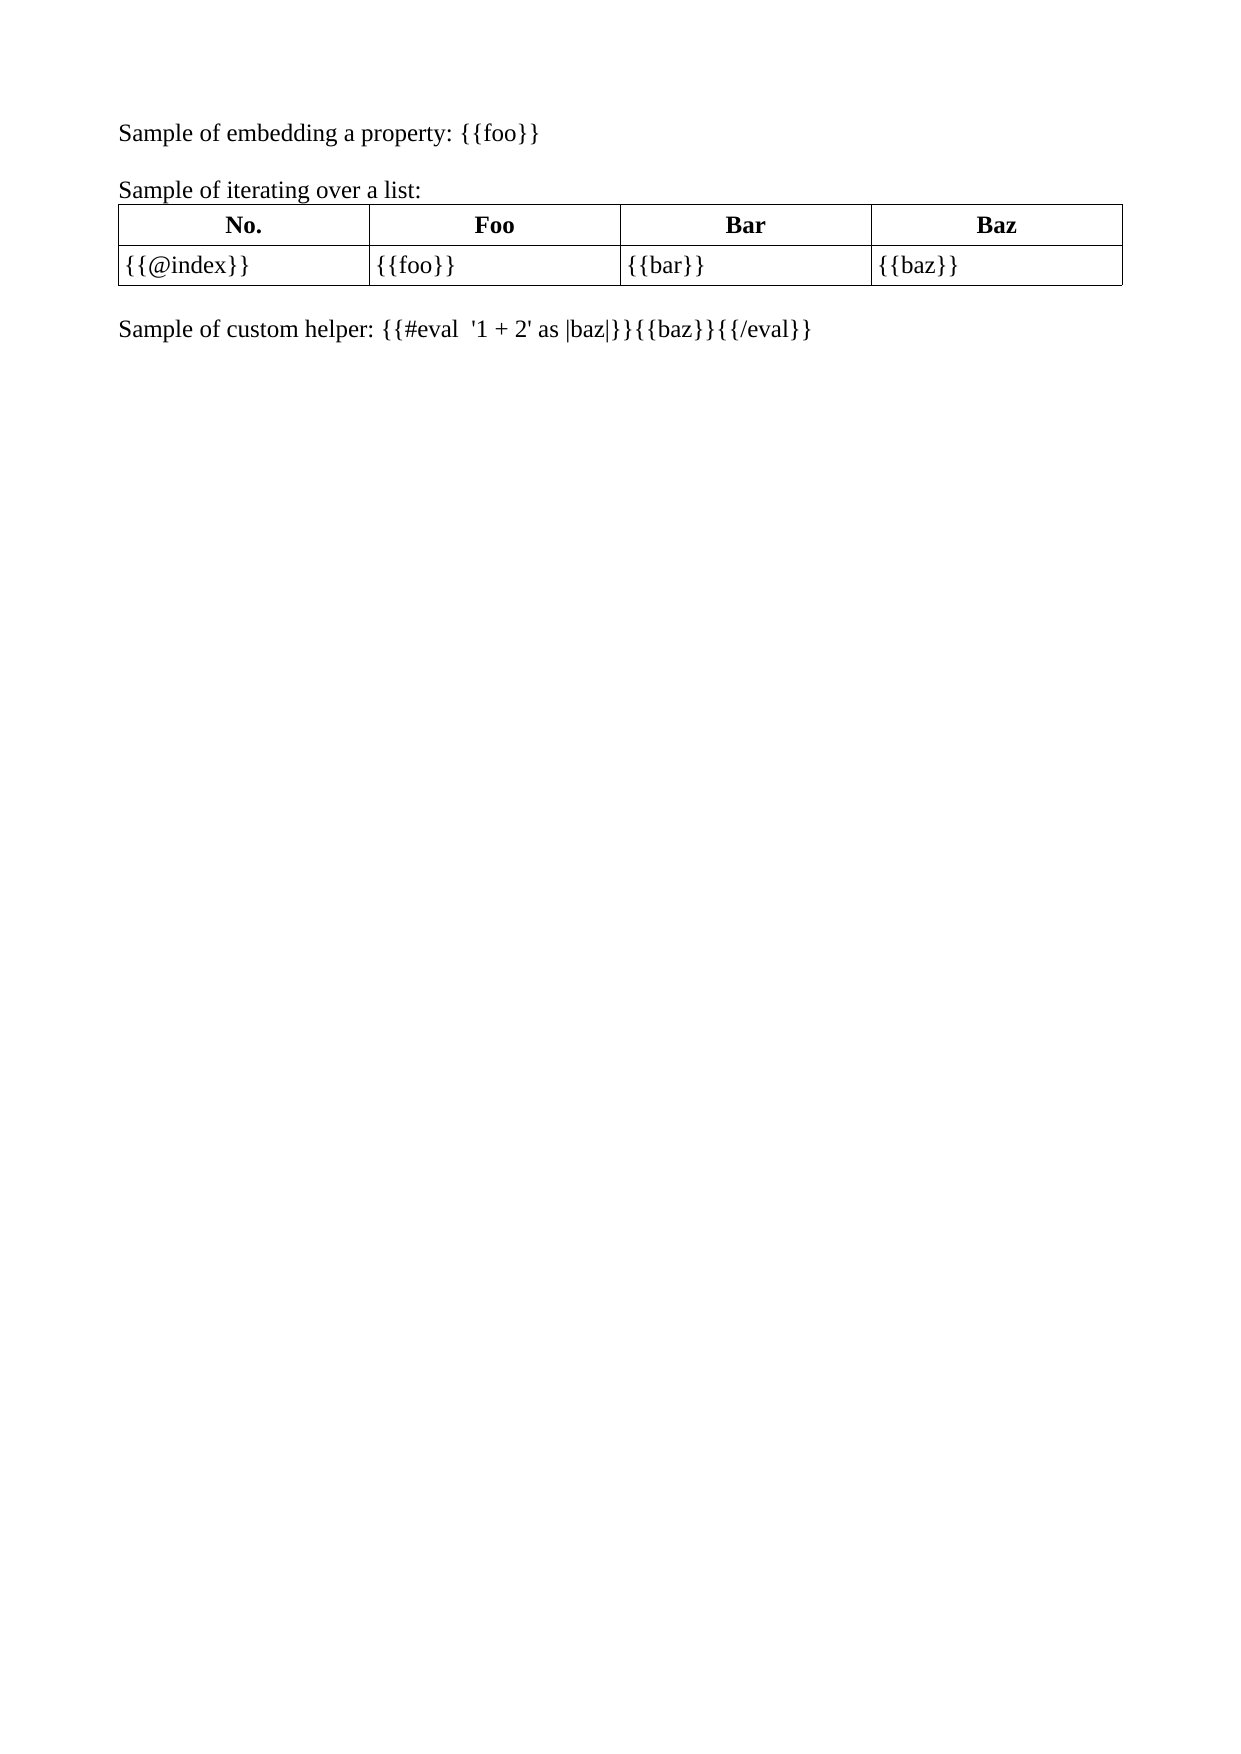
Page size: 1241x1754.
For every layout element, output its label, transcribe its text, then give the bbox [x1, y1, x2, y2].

table_cell {{bar}} [621, 246, 871, 285]
table_cell {{foo}} [370, 246, 620, 285]
table_header No. [119, 205, 369, 245]
table_cell {{baz}} [872, 246, 1122, 285]
table_header Baz [872, 205, 1122, 245]
table_cell @table:table-row {{#each bar}} @/table:table-row {{/each}}{{@index}} [119, 246, 369, 285]
text Sample of embedding a property: {{foo}} [118, 118, 1122, 147]
text Sample of custom helper: {{#eval '1 + 2' as |baz|}}{{baz}}{{/eval}} [118, 314, 1122, 343]
table_header Bar [621, 205, 871, 245]
table_header Foo [370, 205, 620, 245]
text Sample of iterating over a list: [118, 176, 1122, 204]
